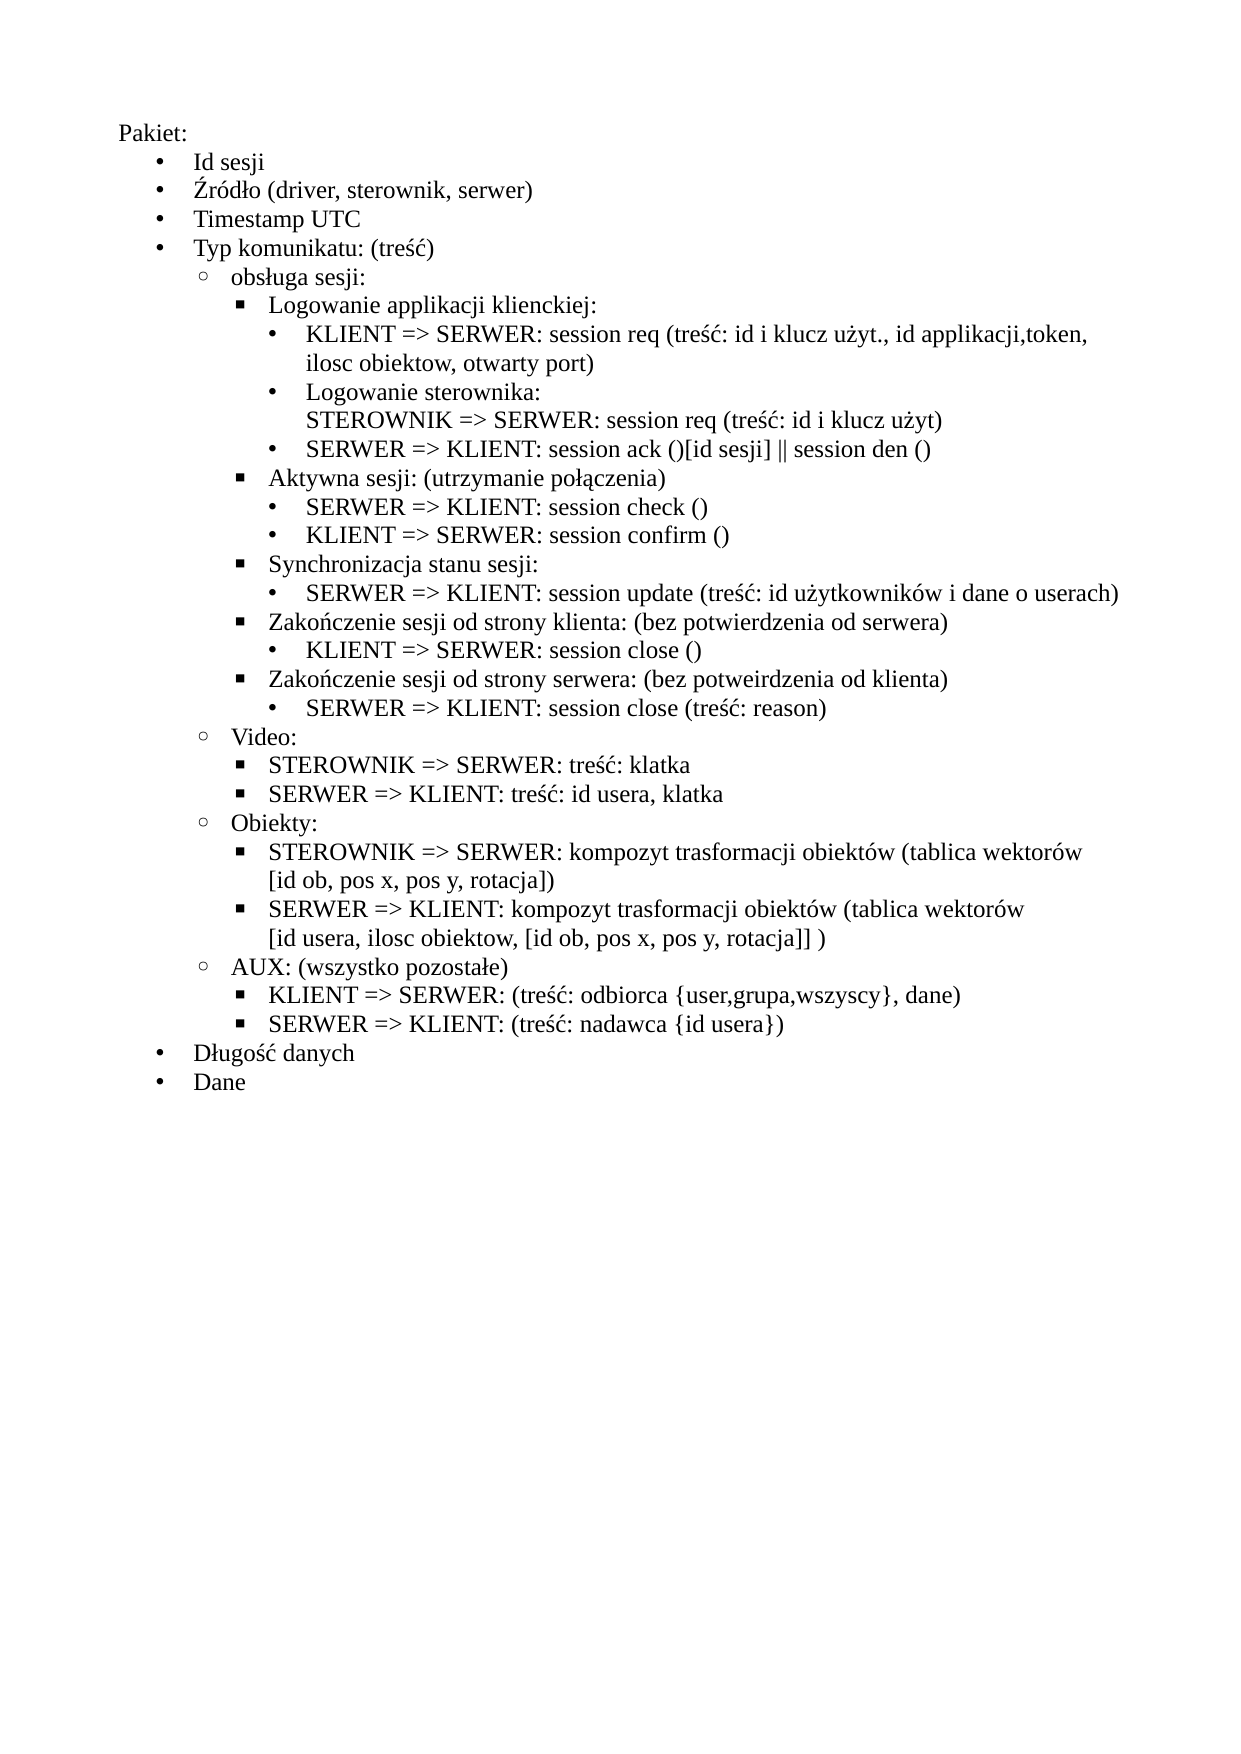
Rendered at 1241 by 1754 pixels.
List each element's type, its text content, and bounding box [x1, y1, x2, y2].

list KLIENT => SERWER: session close () [268, 636, 1122, 664]
list Aktywna sesji: (utrzymanie połączenia) [231, 463, 1122, 492]
list Zakończenie sesji od strony klienta: (bez potwierdzenia od serwera) [231, 607, 1122, 636]
list Długość danych [156, 1038, 1122, 1067]
list KLIENT => SERWER: session req (treść: id i klucz użyt., id applikacji,token, ilosc obiektow, otwarty port) [268, 319, 1122, 377]
list SERWER => KLIENT: session check () [268, 492, 1122, 521]
list KLIENT => SERWER: (treść: odbiorca {user,grupa,wszyscy}, dane) [231, 981, 1122, 1009]
list STEROWNIK => SERWER: session req (treść: id i klucz użyt) [268, 406, 1122, 434]
list Dane [156, 1067, 1122, 1096]
list obsługa sesji: [193, 262, 1122, 291]
list Logowanie sterownika: [268, 377, 1122, 406]
list SERWER => KLIENT: session close (treść: reason) [268, 693, 1122, 722]
list Video: [193, 722, 1122, 751]
list Typ komunikatu: (treść) [156, 233, 1122, 262]
list Timestamp UTC [156, 204, 1122, 233]
list Obiekty: [193, 808, 1122, 837]
list Synchronizacja stanu sesji: [231, 549, 1122, 578]
text Pakiet: [118, 118, 1122, 147]
list KLIENT => SERWER: session confirm () [268, 521, 1122, 549]
list Logowanie applikacji klienckiej: [231, 291, 1122, 319]
list SERWER => KLIENT: kompozyt trasformacji obiektów (tablica wektorów [id usera, ilosc obiektow, [id ob, pos x, pos y, rotacja]] ) [231, 894, 1122, 952]
list STEROWNIK => SERWER: kompozyt trasformacji obiektów (tablica wektorów [id ob, pos x, pos y, rotacja]) [231, 837, 1122, 894]
list AUX: (wszystko pozostałe) [193, 952, 1122, 981]
list Źródło (driver, sterownik, serwer) [156, 176, 1122, 204]
list SERWER => KLIENT: treść: id usera, klatka [231, 779, 1122, 808]
list Zakończenie sesji od strony serwera: (bez potweirdzenia od klienta) [231, 664, 1122, 693]
list Id sesji [156, 147, 1122, 176]
list SERWER => KLIENT: (treść: nadawca {id usera}) [231, 1009, 1122, 1038]
list SERWER => KLIENT: session update (treść: id użytkowników i dane o userach) [268, 578, 1122, 607]
list STEROWNIK => SERWER: treść: klatka [231, 751, 1122, 779]
list SERWER => KLIENT: session ack ()[id sesji] || session den () [268, 434, 1122, 463]
